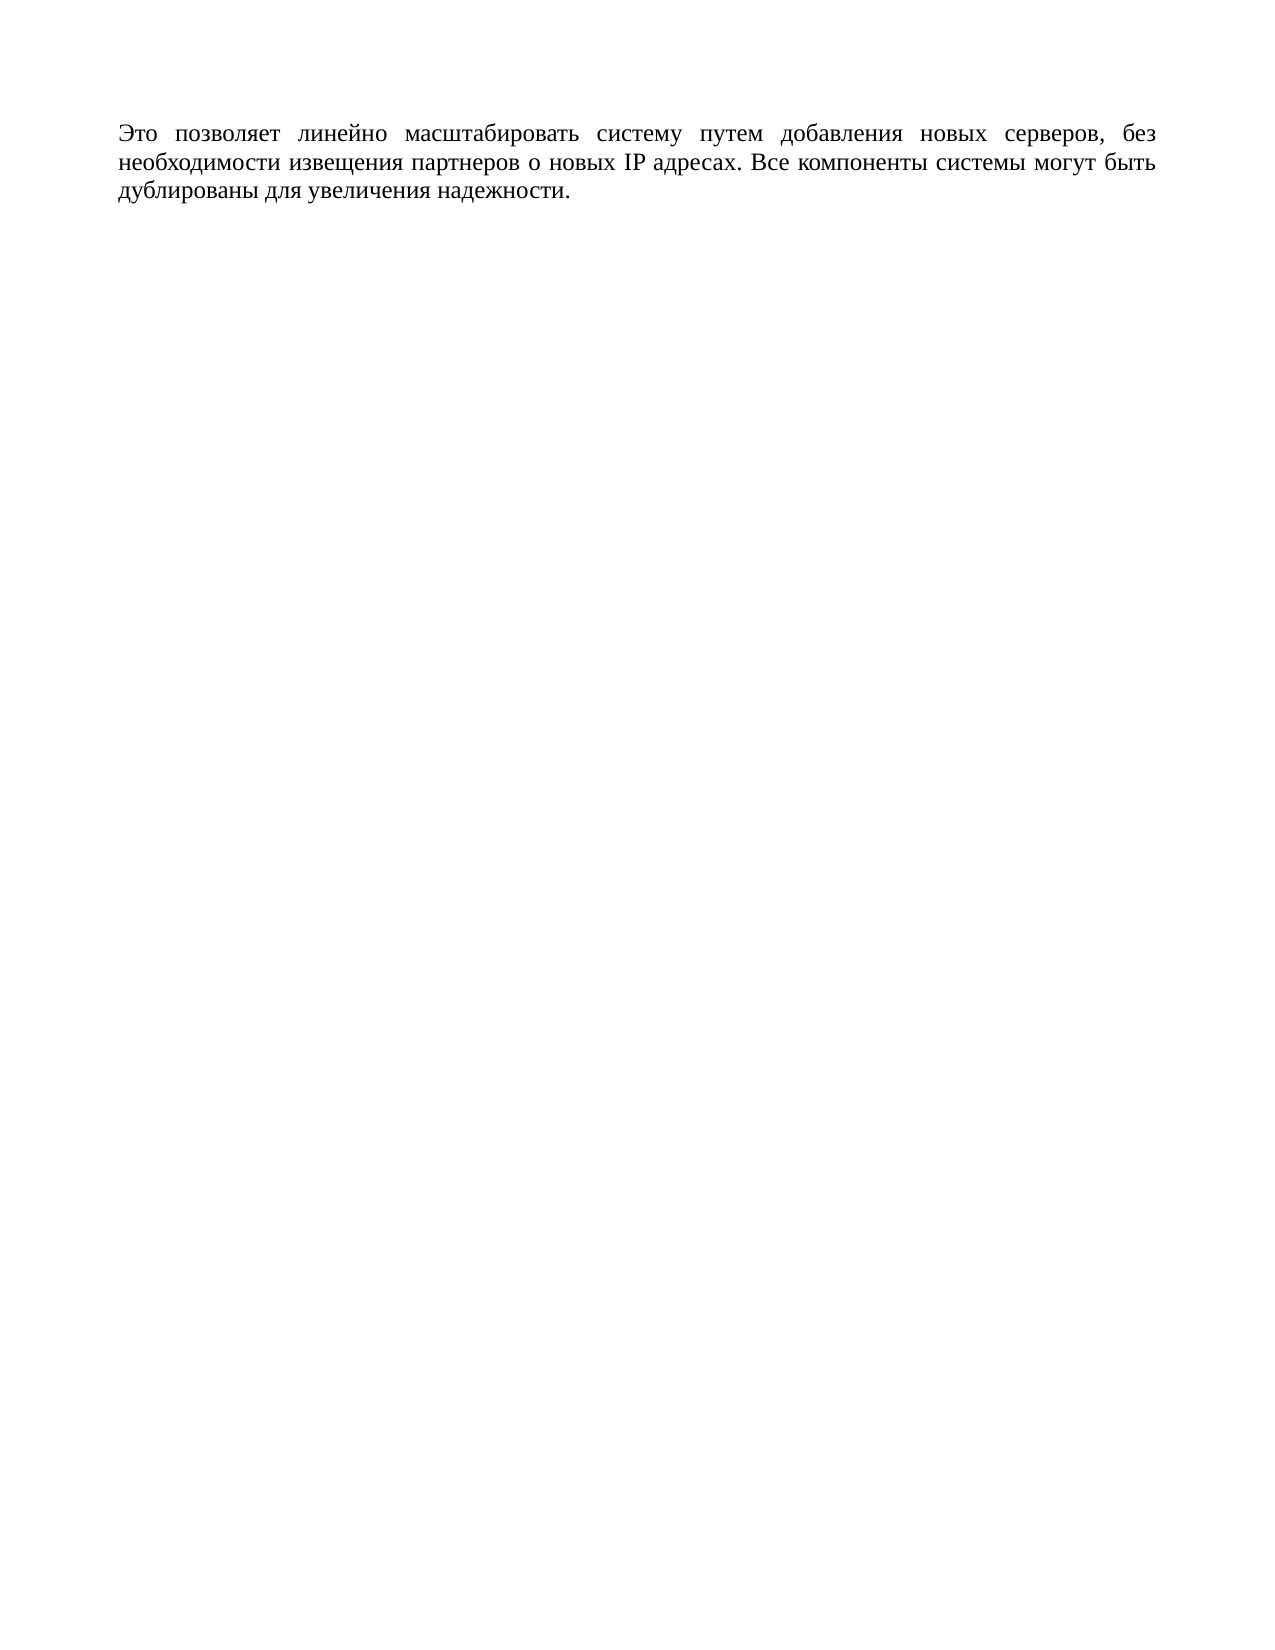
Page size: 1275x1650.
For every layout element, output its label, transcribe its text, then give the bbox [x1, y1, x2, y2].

text Это позволяет линейно масштабировать систему путем добавления новых серверов, без необходимости извещения партнеров о новых IP адресах. Все компоненты системы могут быть дублированы для увеличения надежности. [118, 118, 1157, 204]
